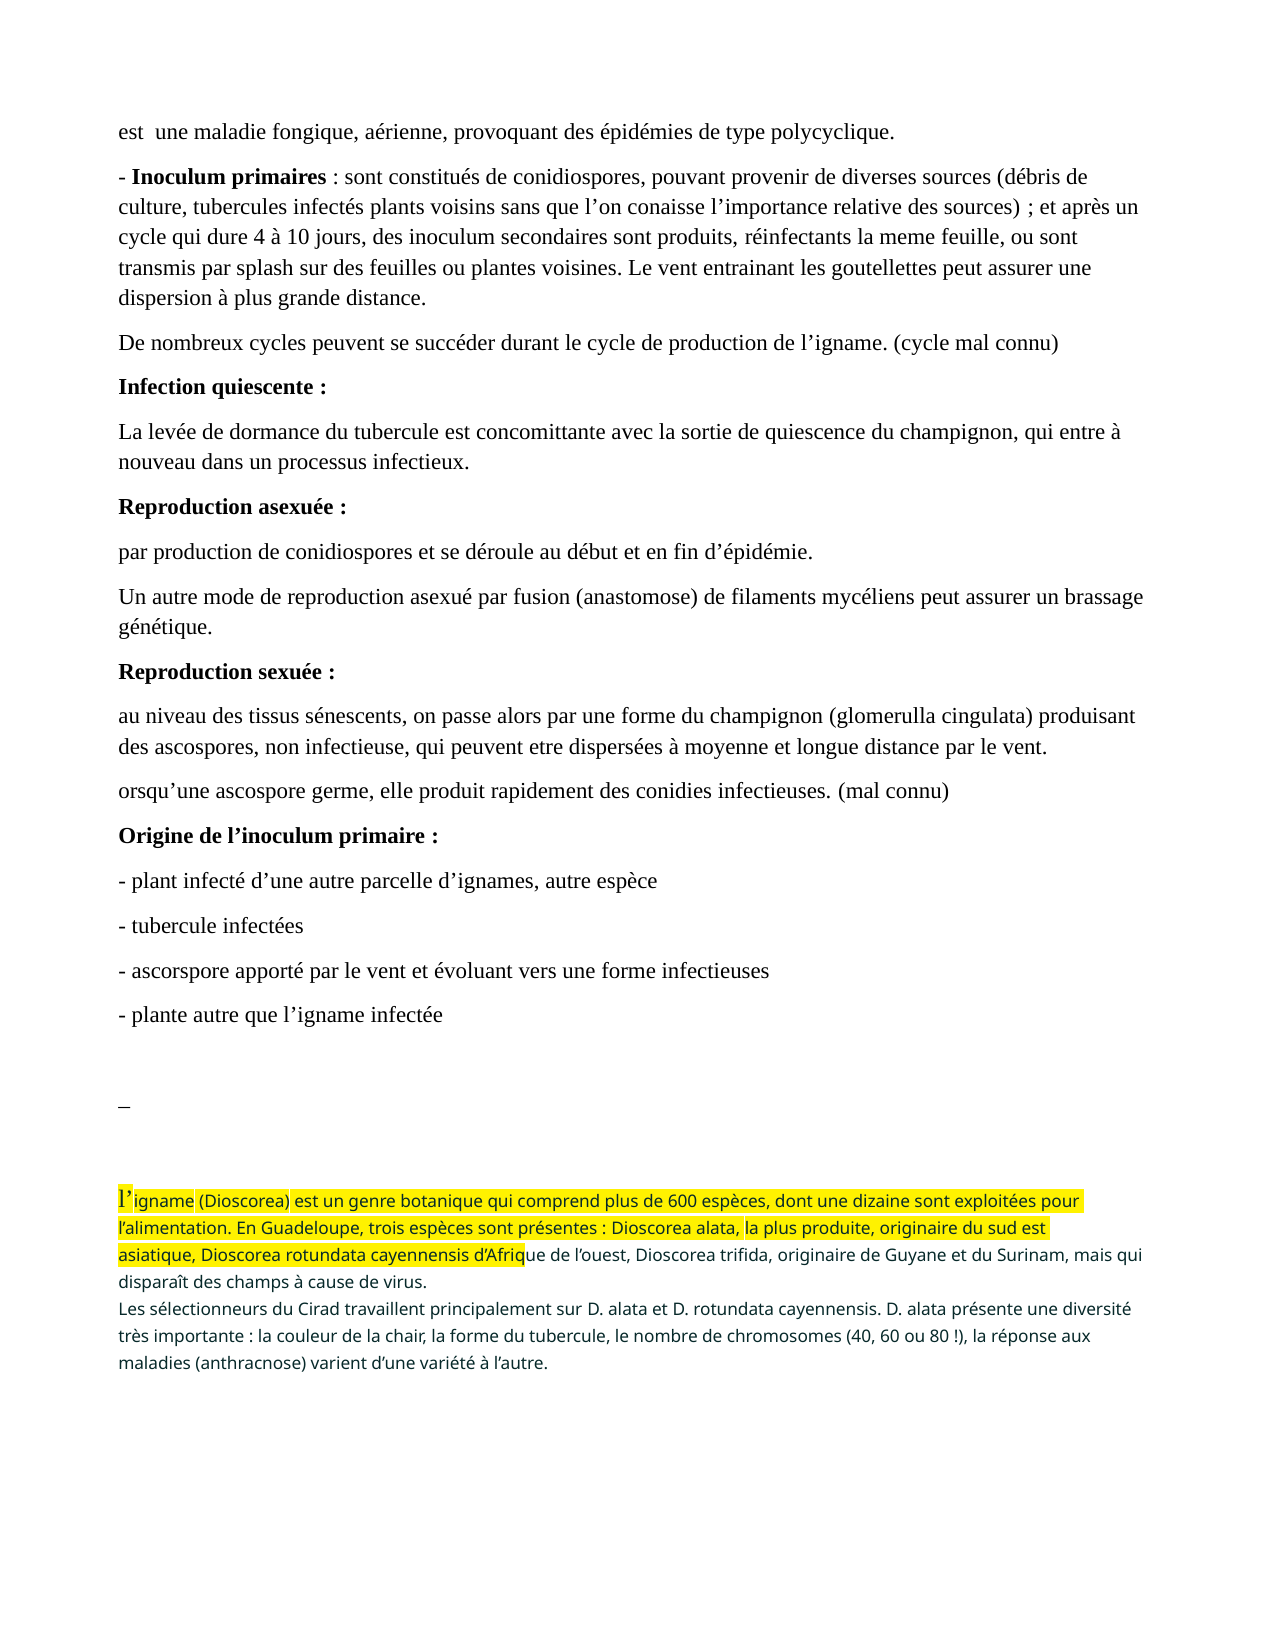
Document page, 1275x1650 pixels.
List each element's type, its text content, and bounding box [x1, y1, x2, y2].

text - plant infecté d’une autre parcelle d’ignames, autre espèce [118, 867, 1157, 893]
text - plante autre que l’igname infectée [118, 1001, 1157, 1028]
text est une maladie fongique, aérienne, provoquant des épidémies de type polycyclique. [118, 118, 1157, 144]
text Un autre mode de reproduction asexué par fusion (anastomose) de filaments mycéliens peut assurer un brassage génétique. [118, 583, 1157, 639]
text De nombreux cycles peuvent se succéder durant le cycle de production de l’igname. (cycle mal connu) [118, 328, 1157, 355]
text - Inoculum primaires : sont constitués de conidiospores, pouvant provenir de diverses sources (débris de culture, tubercules infectés plants voisins sans que l’on conaisse l’importance relative des sources) ; et après un cycle qui dure 4 à 10 jours, des inoculum secondaires sont produits, réinfectants la meme feuille, ou sont transmis par splash sur des feuilles ou plantes voisines. Le vent entrainant les goutellettes peut assurer une dispersion à plus grande distance. [118, 163, 1157, 310]
text orsqu’une ascospore germe, elle produit rapidement des conidies infectieuses. (mal connu) [118, 777, 1157, 804]
text Reproduction asexuée : [118, 493, 1157, 519]
text par production de conidiospores et se déroule au début et en fin d’épidémie. [118, 538, 1157, 564]
text La levée de dormance du tubercule est concomittante avec la sortie de quiescence du champignon, qui entre à nouveau dans un processus infectieux. [118, 418, 1157, 475]
text - tubercule infectées [118, 912, 1157, 938]
text Origine de l’inoculum primaire : [118, 822, 1157, 849]
text Infection quiescente : [118, 373, 1157, 400]
text Reproduction sexuée : [118, 658, 1157, 684]
text Les sélectionneurs du Cirad travaillent principalement sur D. alata et D. rotundata cayennensis. D. alata présente une diversité très importante : la couleur de la chair, la forme du tubercule, le nombre de chromosomes (40, 60 ou 80 !), la réponse aux maladies (anthracnose) varient d’une variété à l’autre. [118, 1297, 1157, 1374]
text l’igname (Dioscorea) est un genre botanique qui comprend plus de 600 espèces, dont une dizaine sont exploitées pour l’alimentation. En Guadeloupe, trois espèces sont présentes : Dioscorea alata, la plus produite, originaire du sud est asiatique, Dioscorea rotundata cayennensis d’Afrique de l’ouest, Dioscorea trifida, originaire de Guyane et du Surinam, mais qui disparaît des champs à cause de virus. [118, 1184, 1157, 1293]
text au niveau des tissus sénescents, on passe alors par une forme du champignon (glomerulla cingulata) produisant des ascospores, non infectieuse, qui peuvent etre dispersées à moyenne et longue distance par le vent. [118, 702, 1157, 759]
text – [118, 1091, 1157, 1118]
text - ascorspore apporté par le vent et évoluant vers une forme infectieuses [118, 957, 1157, 983]
